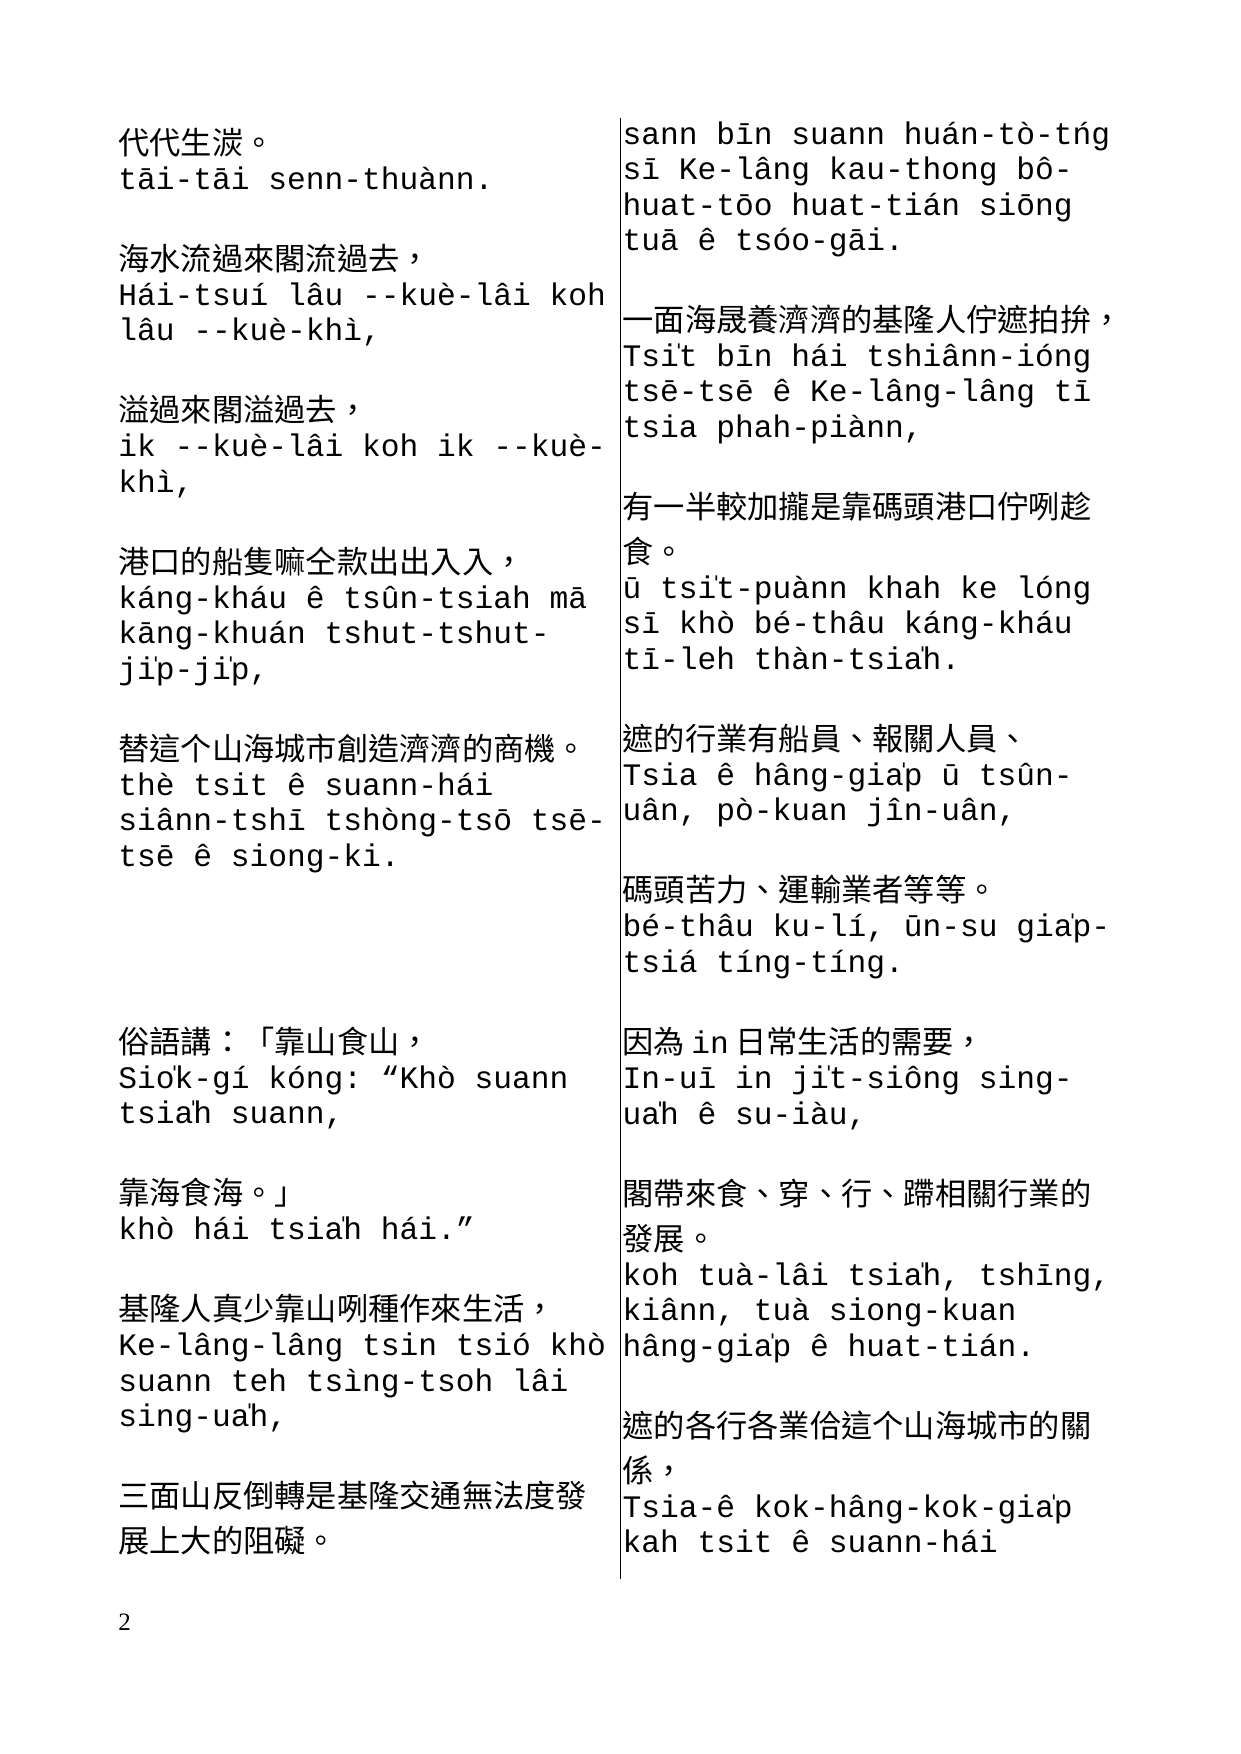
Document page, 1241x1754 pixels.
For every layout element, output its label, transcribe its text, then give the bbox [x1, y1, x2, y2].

text Tsia-ê kok-hâng-kok-gia̍p kah tsit ê suann-hái [622, 1491, 1122, 1562]
text sann bīn suann huán-tò-tńg sī Ke-lâng kau-thong bô-huat-tōo huat-tián siōng tuā ê tsóo-gāi. [622, 118, 1122, 260]
text 港口的船隻嘛仝款出出入入， [118, 537, 618, 582]
text koh tuà-lâi tsia̍h, tshīng, kiânn, tuà siong-kuan hâng-gia̍p ê huat-tián. [622, 1259, 1122, 1366]
text 有一半較加攏是靠碼頭港口佇咧趁食。 [622, 482, 1122, 572]
text Tsia ê hâng-gia̍p ū tsûn-uân, pò-kuan jîn-uân, [622, 759, 1122, 830]
text bé-thâu ku-lí, ūn-su gia̍p-tsiá tíng-tíng. [622, 911, 1122, 982]
text Ke-lâng-lâng tsin tsió khò suann teh tsìng-tsoh lâi sing-ua̍h, [118, 1330, 618, 1436]
text 一面海晟養濟濟的基隆人佇遮拍拚， [622, 295, 1122, 340]
text Sio̍k-gí kóng: “Khò suann tsia̍h suann, [118, 1062, 618, 1133]
text 海水流過來閣流過去， [118, 234, 618, 279]
text 靠海食海。」 [118, 1168, 618, 1214]
text khò hái tsia̍h hái.” [118, 1214, 618, 1249]
text 三面山反倒轉是基隆交通無法度發展上大的阻礙。 [118, 1471, 618, 1562]
text tāi-tāi senn-thuànn. [118, 163, 618, 199]
text Hái-tsuí lâu --kuè-lâi koh lâu --kuè-khì, [118, 279, 618, 350]
text 遮的行業有船員、報關人員、 [622, 714, 1122, 759]
text ik --kuè-lâi koh ik --kuè-khì, [118, 431, 618, 502]
text 遮的各行各業佮這个山海城市的關係， [622, 1401, 1122, 1491]
text ū tsi̍t-puànn khah ke lóng sī khò bé-thâu káng-kháu tī-leh thàn-tsia̍h. [622, 572, 1122, 679]
text 俗語講：「靠山食山， [118, 1017, 618, 1062]
text 基隆人真少靠山咧種作來生活， [118, 1284, 618, 1330]
text In-uī in ji̍t-siông sing-ua̍h ê su-iàu, [622, 1063, 1122, 1133]
text káng-kháu ê tsûn-tsiah mā kāng-khuán tshut-tshut-ji̍p-ji̍p, [118, 582, 618, 688]
text Tsi̍t bīn hái tshiânn-ióng tsē-tsē ê Ke-lâng-lâng tī tsia phah-piànn, [622, 340, 1122, 447]
text 碼頭苦力、運輸業者等等。 [622, 866, 1122, 911]
text thè tsit ê suann-hái siânn-tshī tshòng-tsō tsē-tsē ê siong-ki. [118, 769, 618, 875]
text 因為in日常生活的需要， [622, 1017, 1122, 1063]
text 閣帶來食、穿、行、蹛相關行業的發展。 [622, 1169, 1122, 1259]
text 溢過來閣溢過去， [118, 386, 618, 431]
text 代代生湠。 [118, 118, 618, 163]
text 替這个山海城市創造濟濟的商機。 [118, 724, 618, 769]
